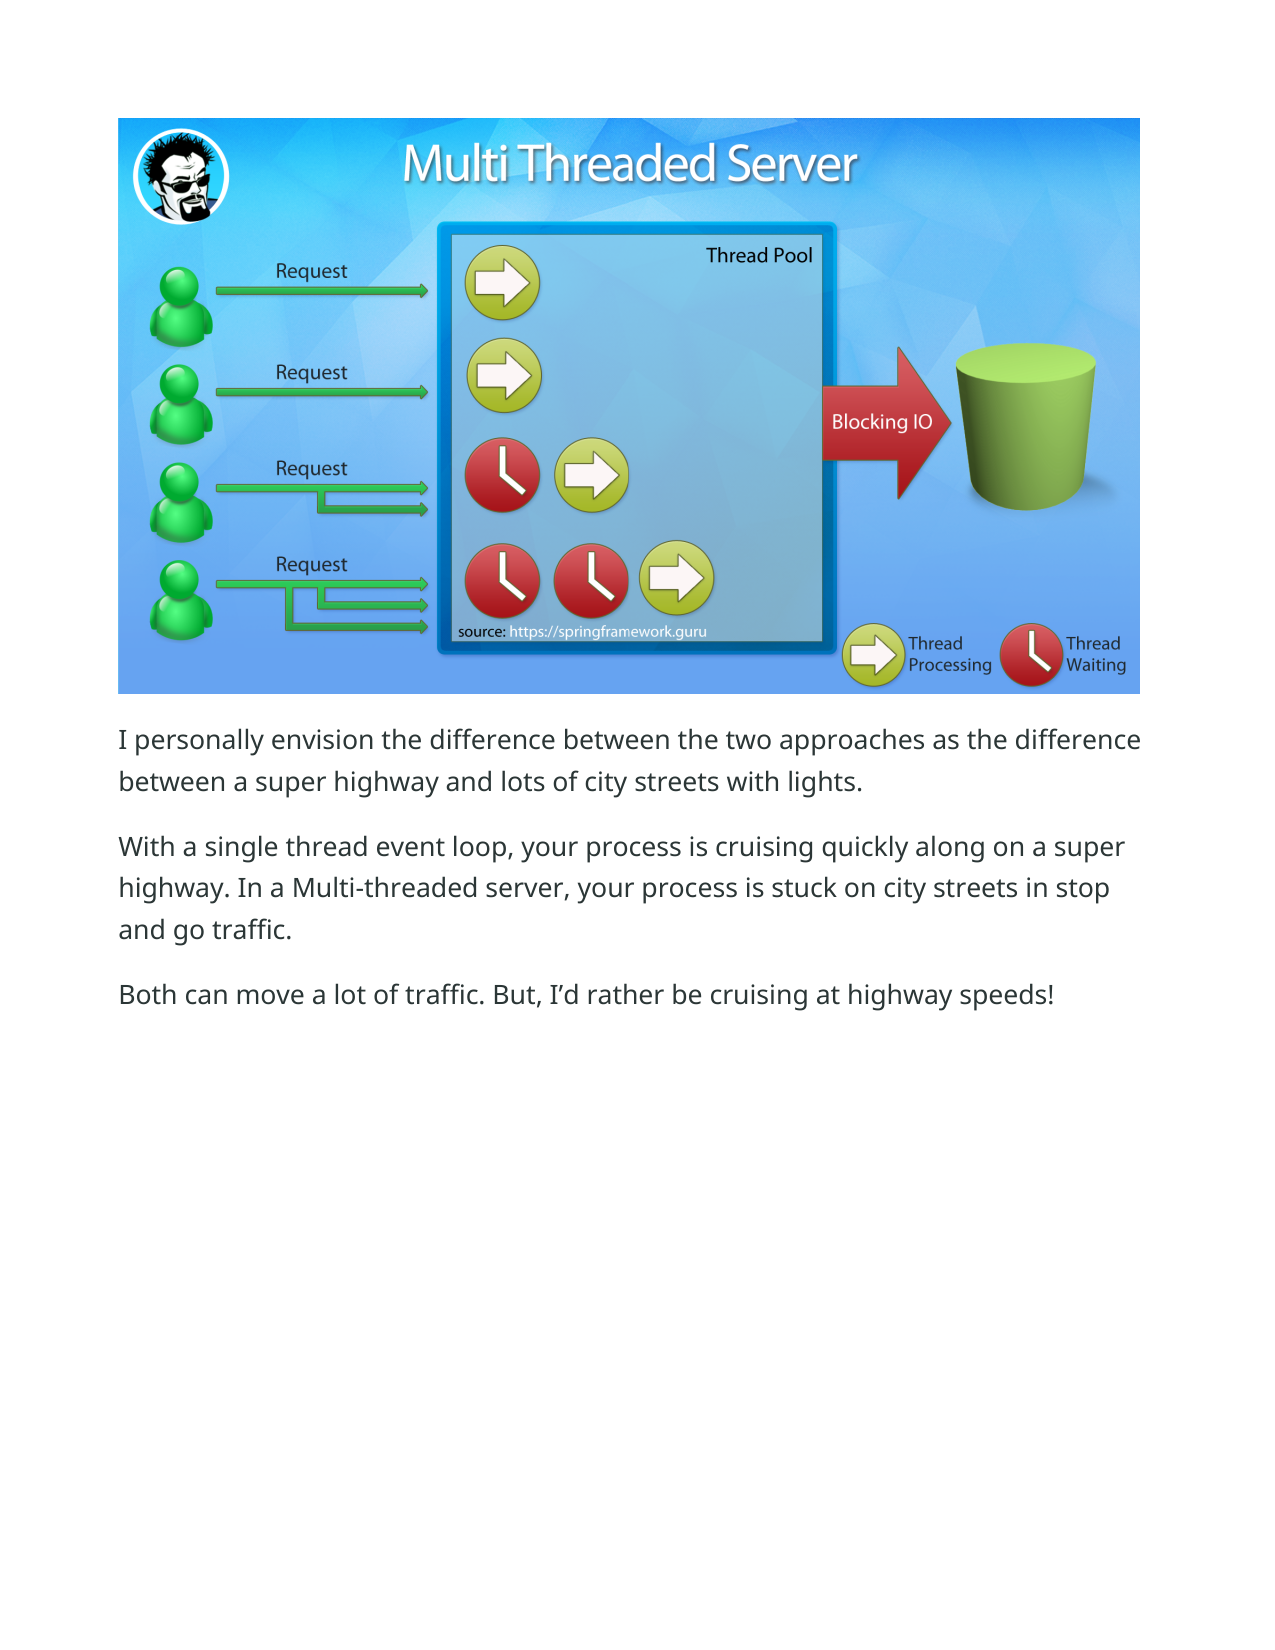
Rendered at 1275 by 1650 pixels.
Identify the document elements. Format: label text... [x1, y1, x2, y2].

picture [118, 118, 1140, 694]
text Both can move a lot of traffic. But, I’d rather be cruising at highway speeds! [118, 976, 1157, 1012]
text With a single thread event loop, your process is cruising quickly along on a super highway. In a Multi-threaded server, your process is stuck on city streets in stop and go traffic. [118, 828, 1157, 947]
text I personally envision the difference between the two approaches as the difference between a super highway and lots of city streets with lights. [118, 721, 1157, 799]
